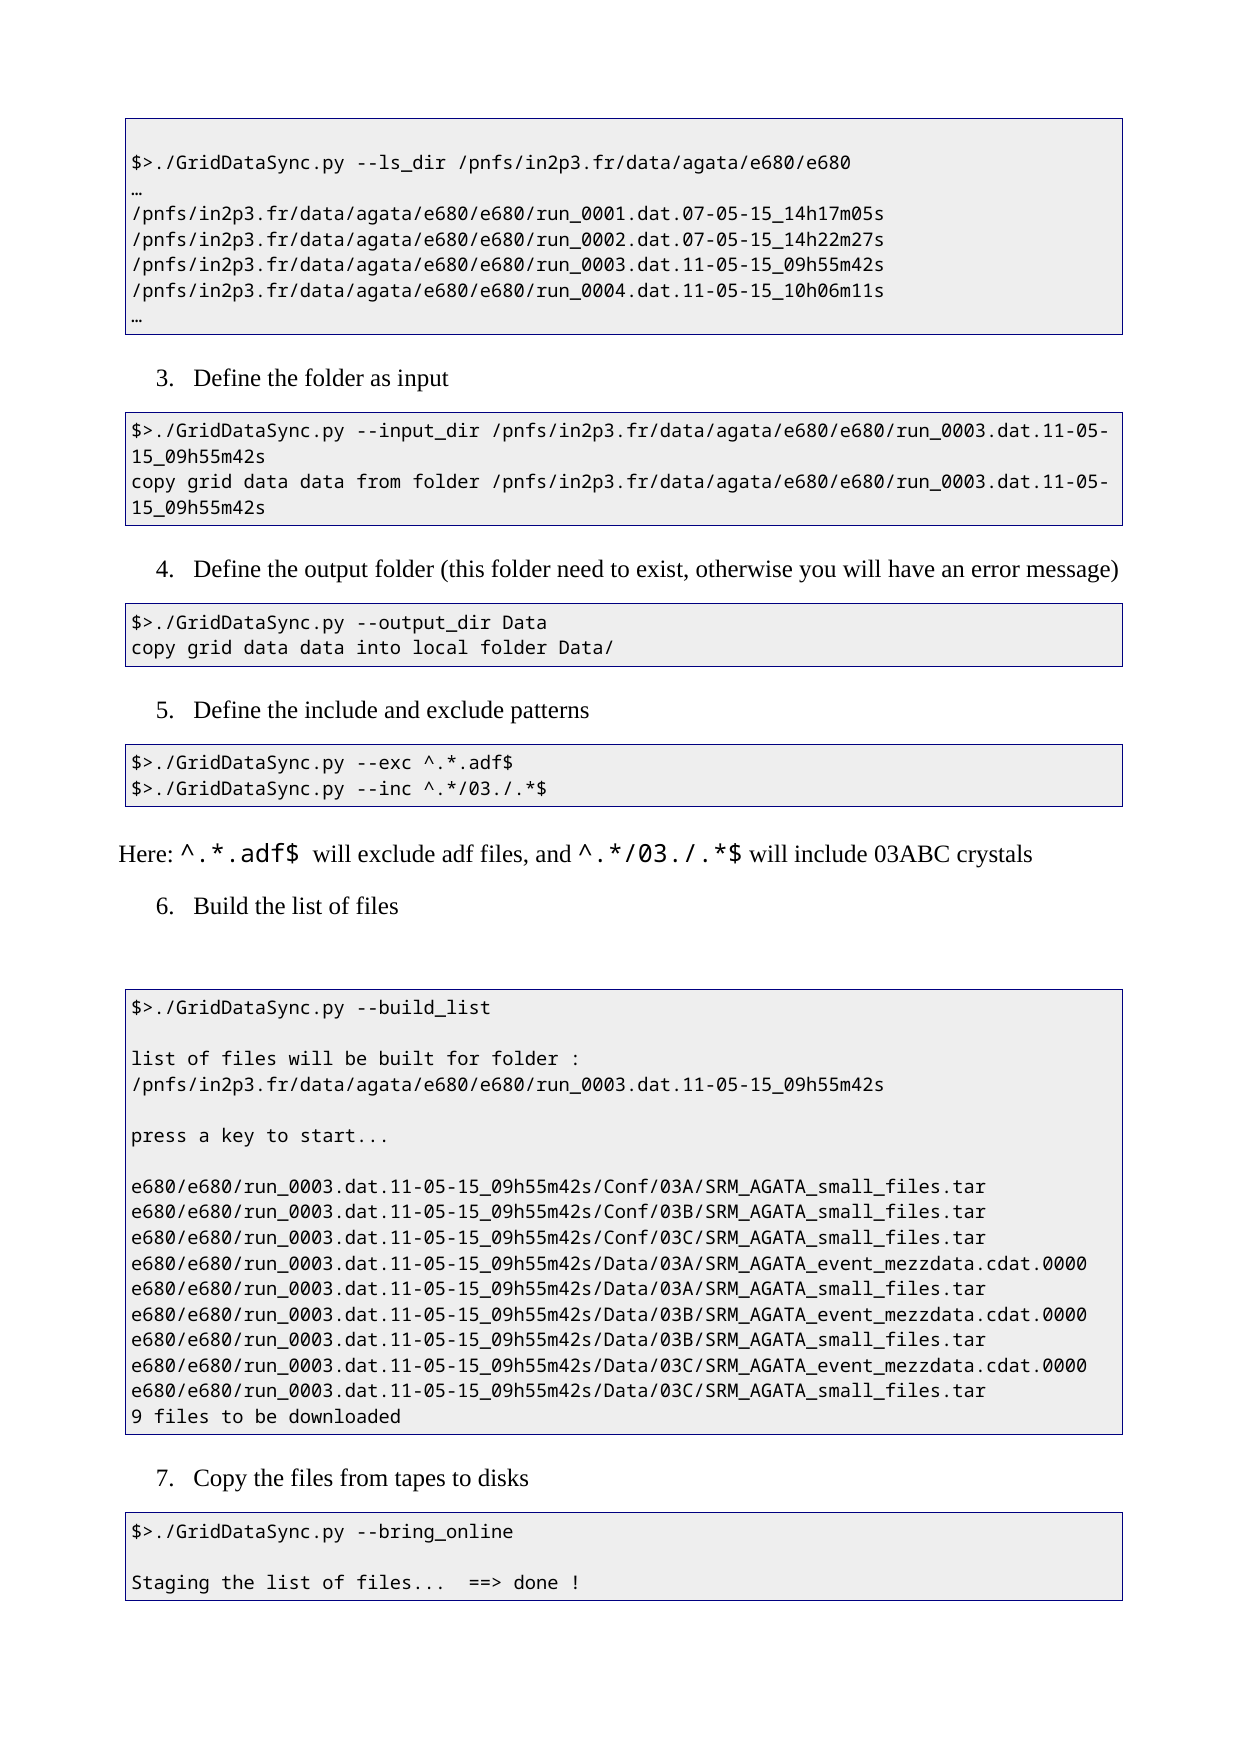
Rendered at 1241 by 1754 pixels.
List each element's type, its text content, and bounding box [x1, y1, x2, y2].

list Define the output folder (this folder need to exist, otherwise you will have an error message) [156, 554, 1122, 583]
list Define the include and exclude patterns [156, 695, 1122, 723]
list Copy the files from tapes to disks [156, 1463, 1122, 1492]
table_header $>./GridDataSync.py --bring_online Staging the list of files... ==> done ! [126, 1513, 1122, 1600]
list Define the folder as input [156, 363, 1122, 391]
table_header $>./GridDataSync.py --ls_dir /pnfs/in2p3.fr/data/agata/e680/e680 … /pnfs/in2p3.fr/data/agata/e680/e680/run_0001.dat.07-05-15_14h17m05s /pnfs/in2p3.fr/data/agata/e680/e680/run_0002.dat.07-05-15_14h22m27s /pnfs/in2p3.fr/data/agata/e680/e680/run_0003.dat.11-05-15_09h55m42s /pnfs/in2p3.fr/data/agata/e680/e680/run_0004.dat.11-05-15_10h06m11s … [126, 119, 1122, 334]
table_header $>./GridDataSync.py --input_dir /pnfs/in2p3.fr/data/agata/e680/e680/run_0003.dat.11-05-15_09h55m42s copy grid data data from folder /pnfs/in2p3.fr/data/agata/e680/e680/run_0003.dat.11-05-15_09h55m42s [126, 413, 1122, 525]
list Build the list of files [156, 891, 1122, 919]
table_header $>./GridDataSync.py --exc ^.*.adf$ $>./GridDataSync.py --inc ^.*/03./.*$ [126, 745, 1122, 806]
table_header $>./GridDataSync.py --build_list list of files will be built for folder : /pnfs/in2p3.fr/data/agata/e680/e680/run_0003.dat.11-05-15_09h55m42s press a key to start... e680/e680/run_0003.dat.11-05-15_09h55m42s/Conf/03A/SRM_AGATA_small_files.tar e680/e680/run_0003.dat.11-05-15_09h55m42s/Conf/03B/SRM_AGATA_small_files.tar e680/e680/run_0003.dat.11-05-15_09h55m42s/Conf/03C/SRM_AGATA_small_files.tar e680/e680/run_0003.dat.11-05-15_09h55m42s/Data/03A/SRM_AGATA_event_mezzdata.cdat.0000 e680/e680/run_0003.dat.11-05-15_09h55m42s/Data/03A/SRM_AGATA_small_files.tar e680/e680/run_0003.dat.11-05-15_09h55m42s/Data/03B/SRM_AGATA_event_mezzdata.cdat.0000 e680/e680/run_0003.dat.11-05-15_09h55m42s/Data/03B/SRM_AGATA_small_files.tar e680/e680/run_0003.dat.11-05-15_09h55m42s/Data/03C/SRM_AGATA_event_mezzdata.cdat.0000 e680/e680/run_0003.dat.11-05-15_09h55m42s/Data/03C/SRM_AGATA_small_files.tar 9 files to be downloaded [126, 990, 1122, 1434]
text Here: ^.*.adf$ will exclude adf files, and ^.*/03./.*$ will include 03ABC crystals [118, 835, 1122, 869]
table_header $>./GridDataSync.py --output_dir Data copy grid data data into local folder Data/ [126, 604, 1122, 666]
